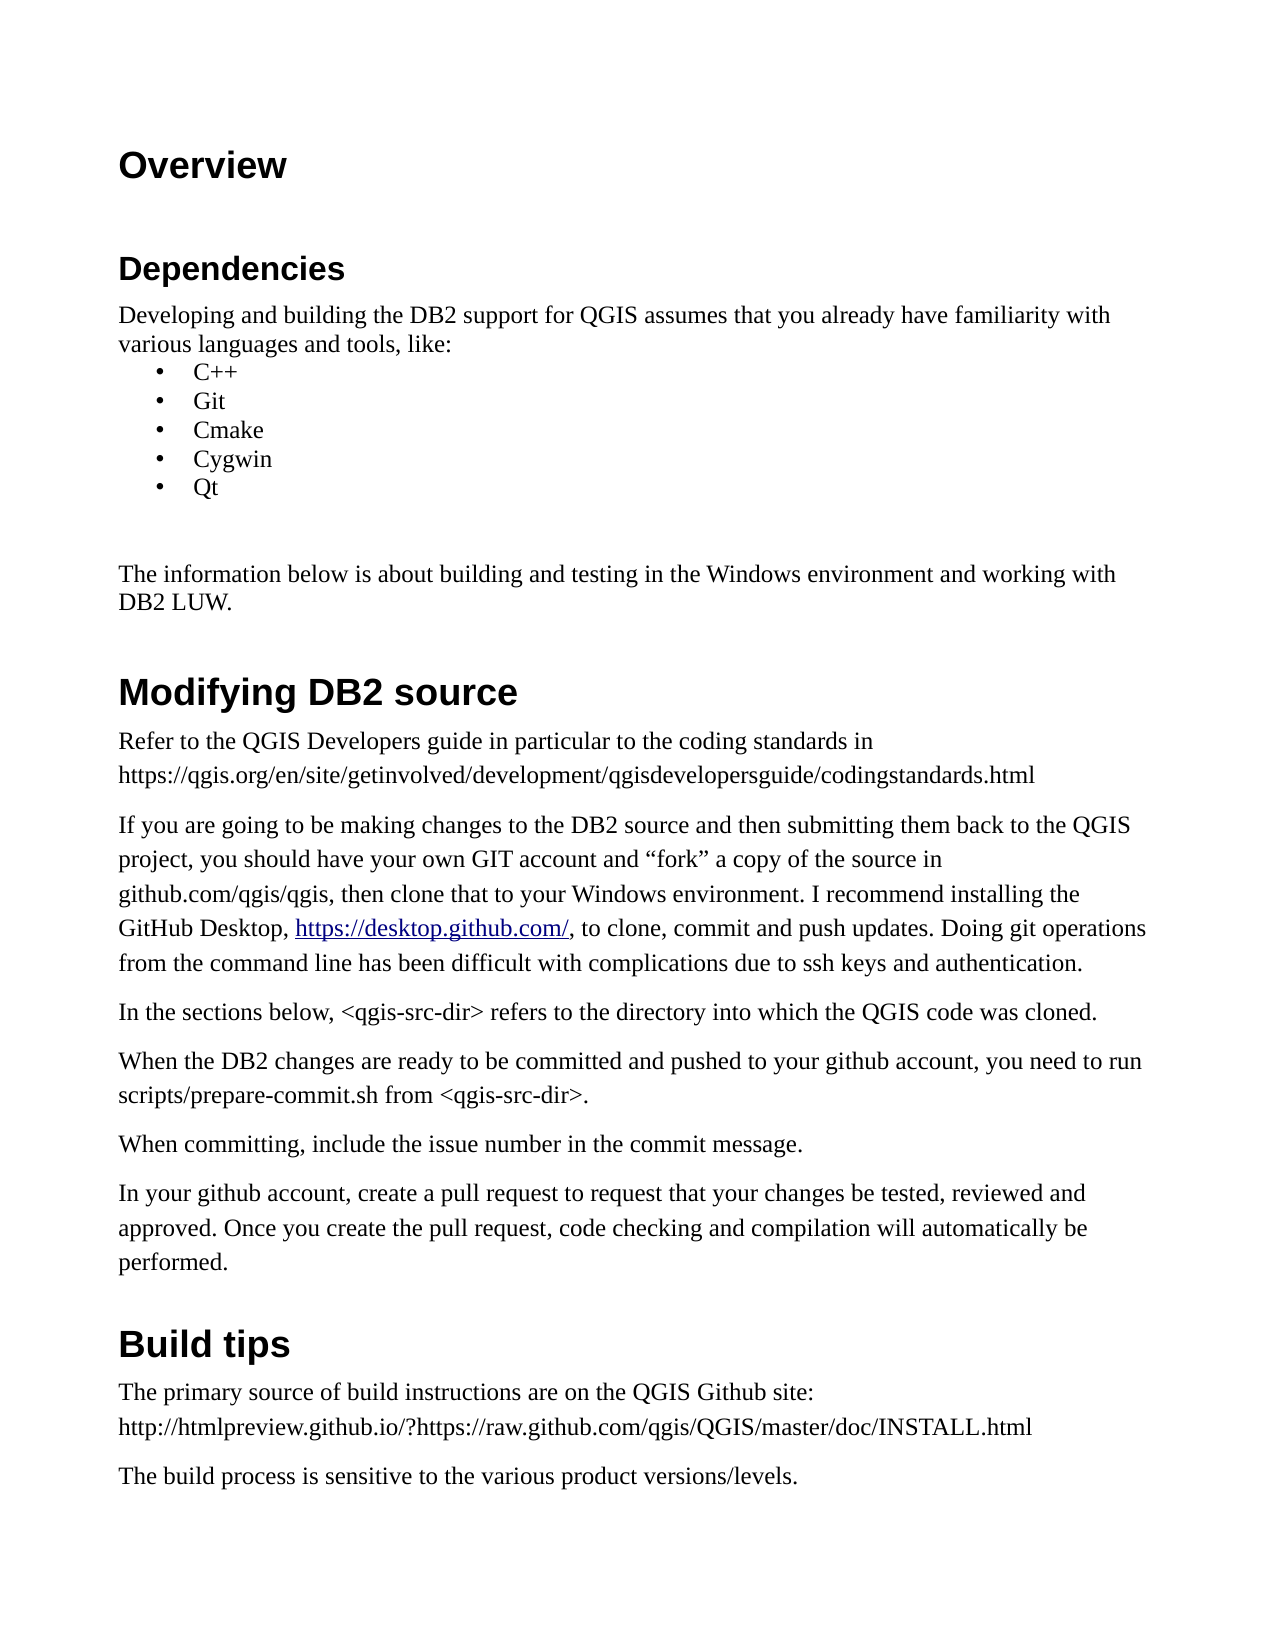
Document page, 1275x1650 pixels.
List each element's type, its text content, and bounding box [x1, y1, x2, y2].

text The information below is about building and testing in the Windows environment and working with DB2 LUW. [118, 559, 1157, 616]
subtitle Build tips [118, 1321, 1157, 1365]
text In your github account, create a pull request to request that your changes be tested, reviewed and approved. Once you create the pull request, code checking and compilation will automatically be performed. [118, 1178, 1157, 1276]
text If you are going to be making changes to the DB2 source and then submitting them back to the QGIS project, you should have your own GIT account and “fork” a copy of the source in github.com/qgis/qgis, then clone that to your Windows environment. I recommend installing the GitHub Desktop, https://desktop.github.com/, to clone, commit and push updates. Doing git operations from the command line has been difficult with complications due to ssh keys and authentication. [118, 810, 1157, 976]
text In the sections below, <qgis-src-dir> refers to the directory into which the QGIS code was cloned. [118, 997, 1157, 1025]
subtitle Modifying DB2 source [118, 670, 1157, 714]
list Cygwin [156, 444, 1157, 472]
subtitle Overview [118, 143, 1157, 187]
list Git [156, 386, 1157, 415]
list Qt [156, 472, 1157, 501]
text Developing and building the DB2 support for QGIS assumes that you already have familiarity with various languages and tools, like: [118, 300, 1157, 357]
list Cmake [156, 415, 1157, 444]
text Refer to the QGIS Developers guide in particular to the coding standards in https://qgis.org/en/site/getinvolved/development/qgisdevelopersguide/codingstandards.html [118, 726, 1157, 789]
list C++ [156, 357, 1157, 386]
text The build process is sensitive to the various product versions/levels. [118, 1461, 1157, 1490]
text When committing, include the issue number in the commit message. [118, 1129, 1157, 1158]
text When the DB2 changes are ready to be committed and pushed to your github account, you need to run scripts/prepare-commit.sh from <qgis-src-dir>. [118, 1046, 1157, 1109]
subtitle Dependencies [118, 249, 1157, 287]
text The primary source of build instructions are on the QGIS Github site: http://htmlpreview.github.io/?https://raw.github.com/qgis/QGIS/master/doc/INSTALL.html [118, 1377, 1157, 1441]
